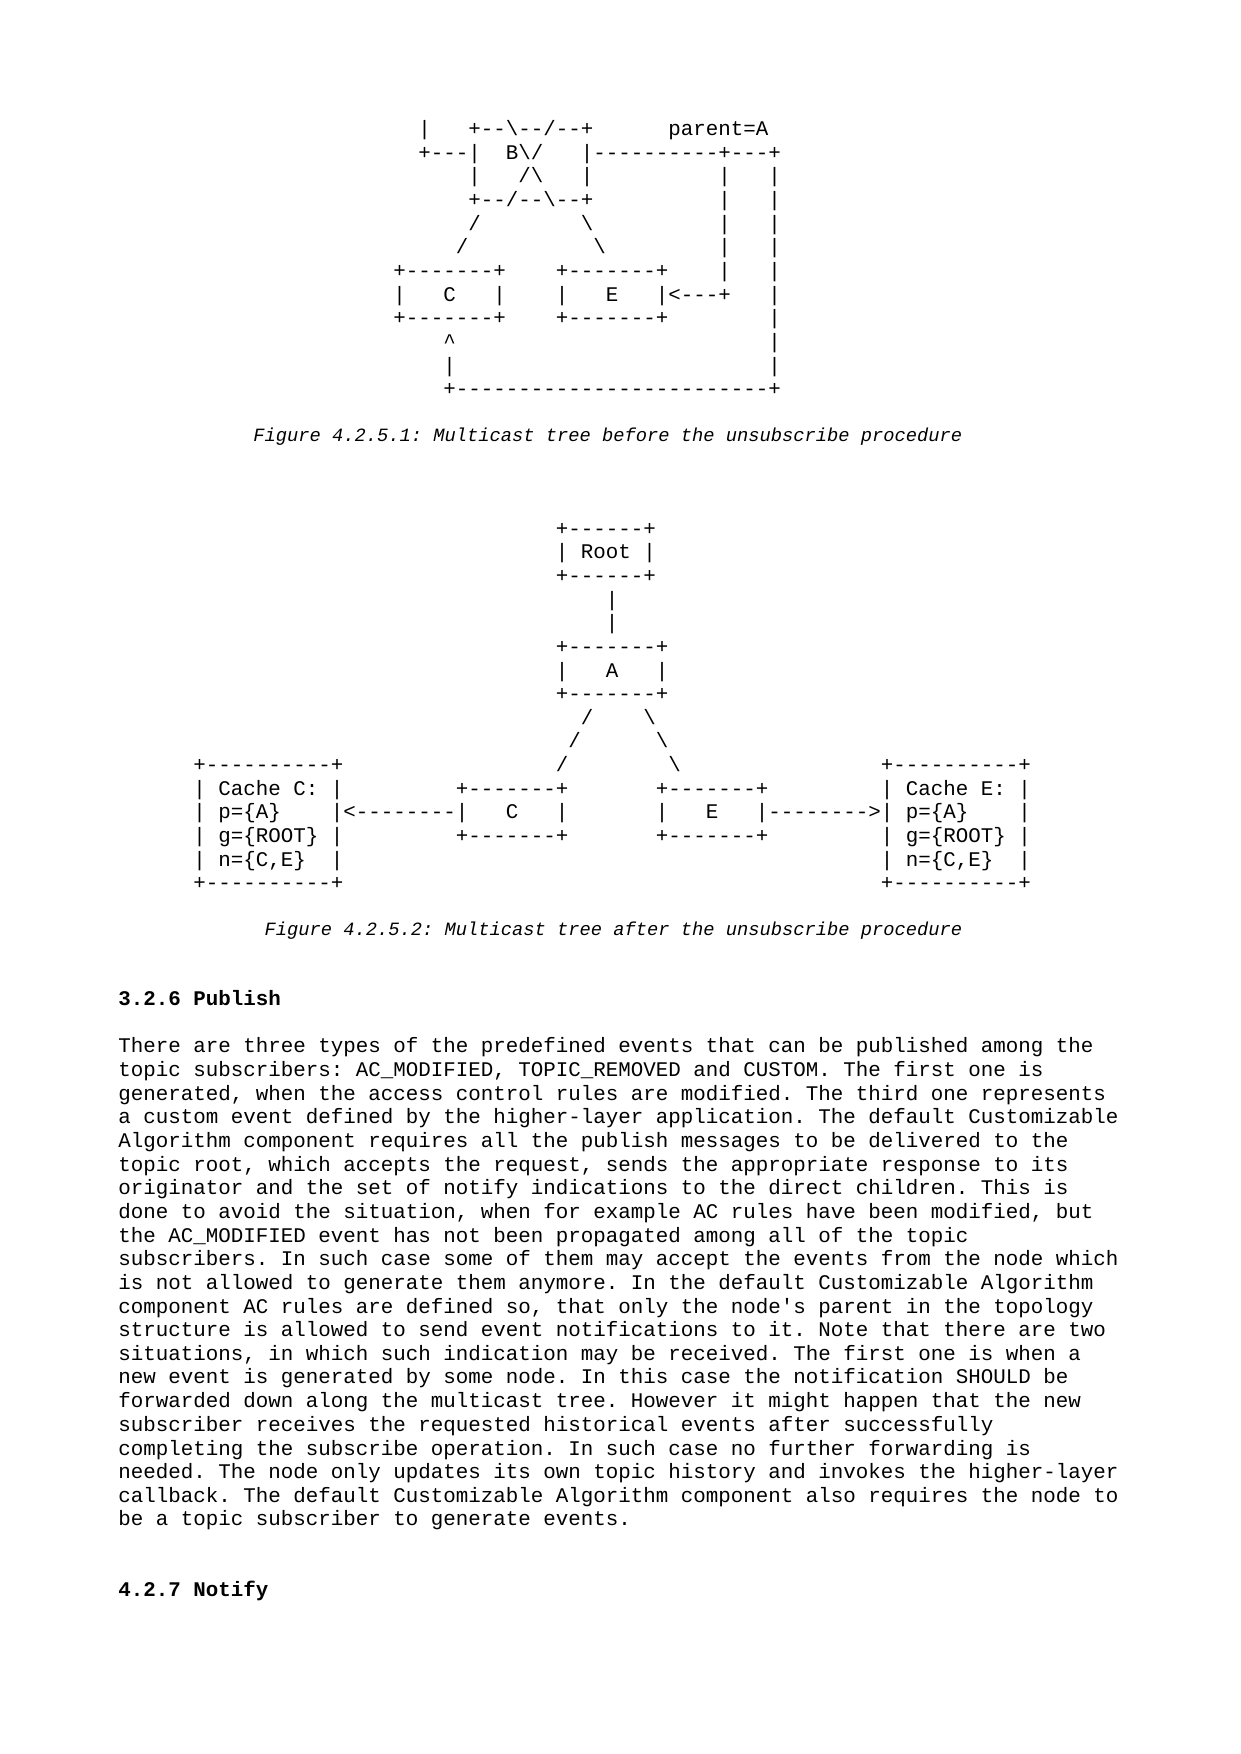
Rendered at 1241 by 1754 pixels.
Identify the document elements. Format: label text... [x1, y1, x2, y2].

text | A | [118, 659, 1122, 683]
text +------+ [118, 565, 1122, 589]
text +---| B\/ |----------+---+ [118, 142, 1122, 165]
text | g={ROOT} | +-------+ +-------+ | g={ROOT} | [118, 825, 1122, 849]
text +----------+ / \ +----------+ [118, 754, 1122, 778]
text / \ [118, 731, 1122, 754]
text | p={A} |<--------| C | | E |-------->| p={A} | [118, 801, 1122, 825]
text +------+ [118, 518, 1122, 541]
text ^ | [118, 331, 1122, 354]
text Figure 4.2.5.2: Multicast tree after the unsubscribe procedure [118, 920, 1122, 941]
text / \ [118, 707, 1122, 731]
text +-------+ [118, 683, 1122, 707]
text +-------+ +-------+ | | [118, 260, 1122, 284]
subtitle 3.2.6 Publish [118, 988, 1122, 1012]
text There are three types of the predefined events that can be published among the topic subscribers: AC_MODIFIED, TOPIC_REMOVED and CUSTOM. The first one is generated, when the access control rules are modified. The third one represents a custom event defined by the higher-layer application. The default Customizable Algorithm component requires all the publish messages to be delivered to the topic root, which accepts the request, sends the appropriate response to its originator and the set of notify indications to the direct children. This is done to avoid the situation, when for example AC rules have been modified, but the AC_MODIFIED event has not been propagated among all of the topic subscribers. In such case some of them may accept the events from the node which is not allowed to generate them anymore. In the default Customizable Algorithm component AC rules are defined so, that only the node's parent in the topology structure is allowed to send event notifications to it. Note that there are two situations, in which such indication may be received. The first one is when a new event is generated by some node. In this case the notification SHOULD be forwarded down along the multicast tree. However it might happen that the new subscriber receives the requested historical events after successfully completing the subscribe operation. In such case no further forwarding is needed. The node only updates its own topic history and invokes the higher-layer callback. The default Customizable Algorithm component also requires the node to be a topic subscriber to generate events. [118, 1036, 1122, 1532]
text | n={C,E} | | n={C,E} | [118, 849, 1122, 872]
text / \ | | [118, 213, 1122, 236]
text | /\ | | | [118, 165, 1122, 189]
text +----------+ +----------+ [118, 872, 1122, 896]
text +--/--\--+ | | [118, 189, 1122, 213]
text | Cache C: | +-------+ +-------+ | Cache E: | [118, 778, 1122, 801]
text | [118, 612, 1122, 636]
text | | [118, 354, 1122, 378]
text | [118, 589, 1122, 612]
text | Root | [118, 541, 1122, 565]
text +-------+ [118, 636, 1122, 659]
text / \ | | [118, 236, 1122, 260]
text Figure 4.2.5.1: Multicast tree before the unsubscribe procedure [118, 426, 1122, 447]
subtitle 4.2.7 Notify [118, 1579, 1122, 1603]
text | +--\--/--+ parent=A [118, 118, 1122, 142]
text | C | | E |<---+ | [118, 284, 1122, 307]
text +-------+ +-------+ | [118, 307, 1122, 331]
text +-------------------------+ [118, 378, 1122, 402]
